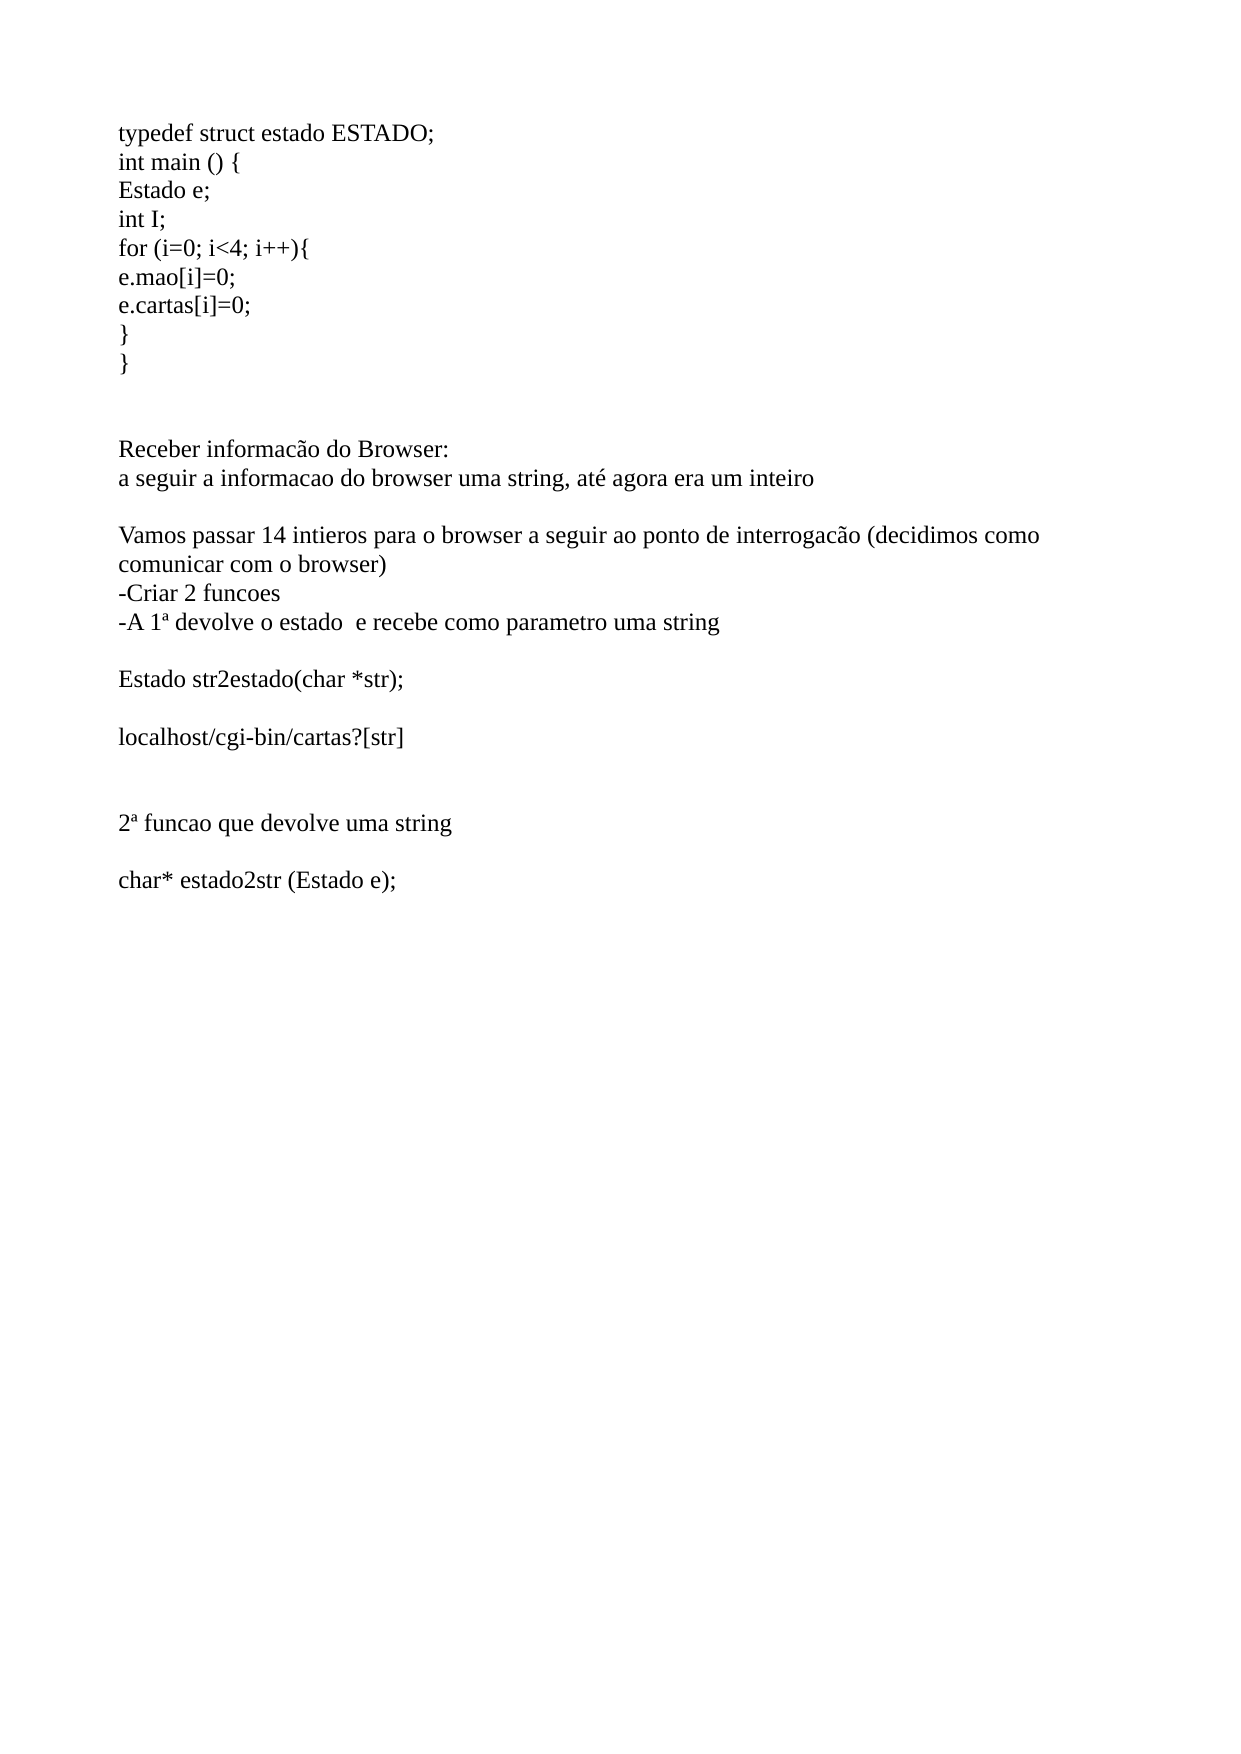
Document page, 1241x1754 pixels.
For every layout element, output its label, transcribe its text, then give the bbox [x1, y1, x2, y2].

text e.cartas[i]=0; [118, 291, 1122, 319]
text a seguir a informacao do browser uma string, até agora era um inteiro [118, 463, 1122, 492]
text int main () { [118, 147, 1122, 176]
text int I; [118, 204, 1122, 233]
text 2ª funcao que devolve uma string [118, 808, 1122, 837]
text -Criar 2 funcoes [118, 578, 1122, 607]
text char* estado2str (Estado e); [118, 866, 1122, 894]
text } [118, 319, 1122, 348]
text typedef struct estado ESTADO; [118, 118, 1122, 147]
text Receber informacão do Browser: [118, 434, 1122, 463]
text for (i=0; i<4; i++){ [118, 233, 1122, 262]
text } [118, 348, 1122, 377]
text Estado str2estado(char *str); [118, 664, 1122, 693]
text e.mao[i]=0; [118, 262, 1122, 291]
text Estado e; [118, 176, 1122, 204]
text localhost/cgi-bin/cartas?[str] [118, 722, 1122, 751]
text Vamos passar 14 intieros para o browser a seguir ao ponto de interrogacão (decidimos como comunicar com o browser) [118, 521, 1122, 578]
text -A 1ª devolve o estado e recebe como parametro uma string [118, 607, 1122, 636]
